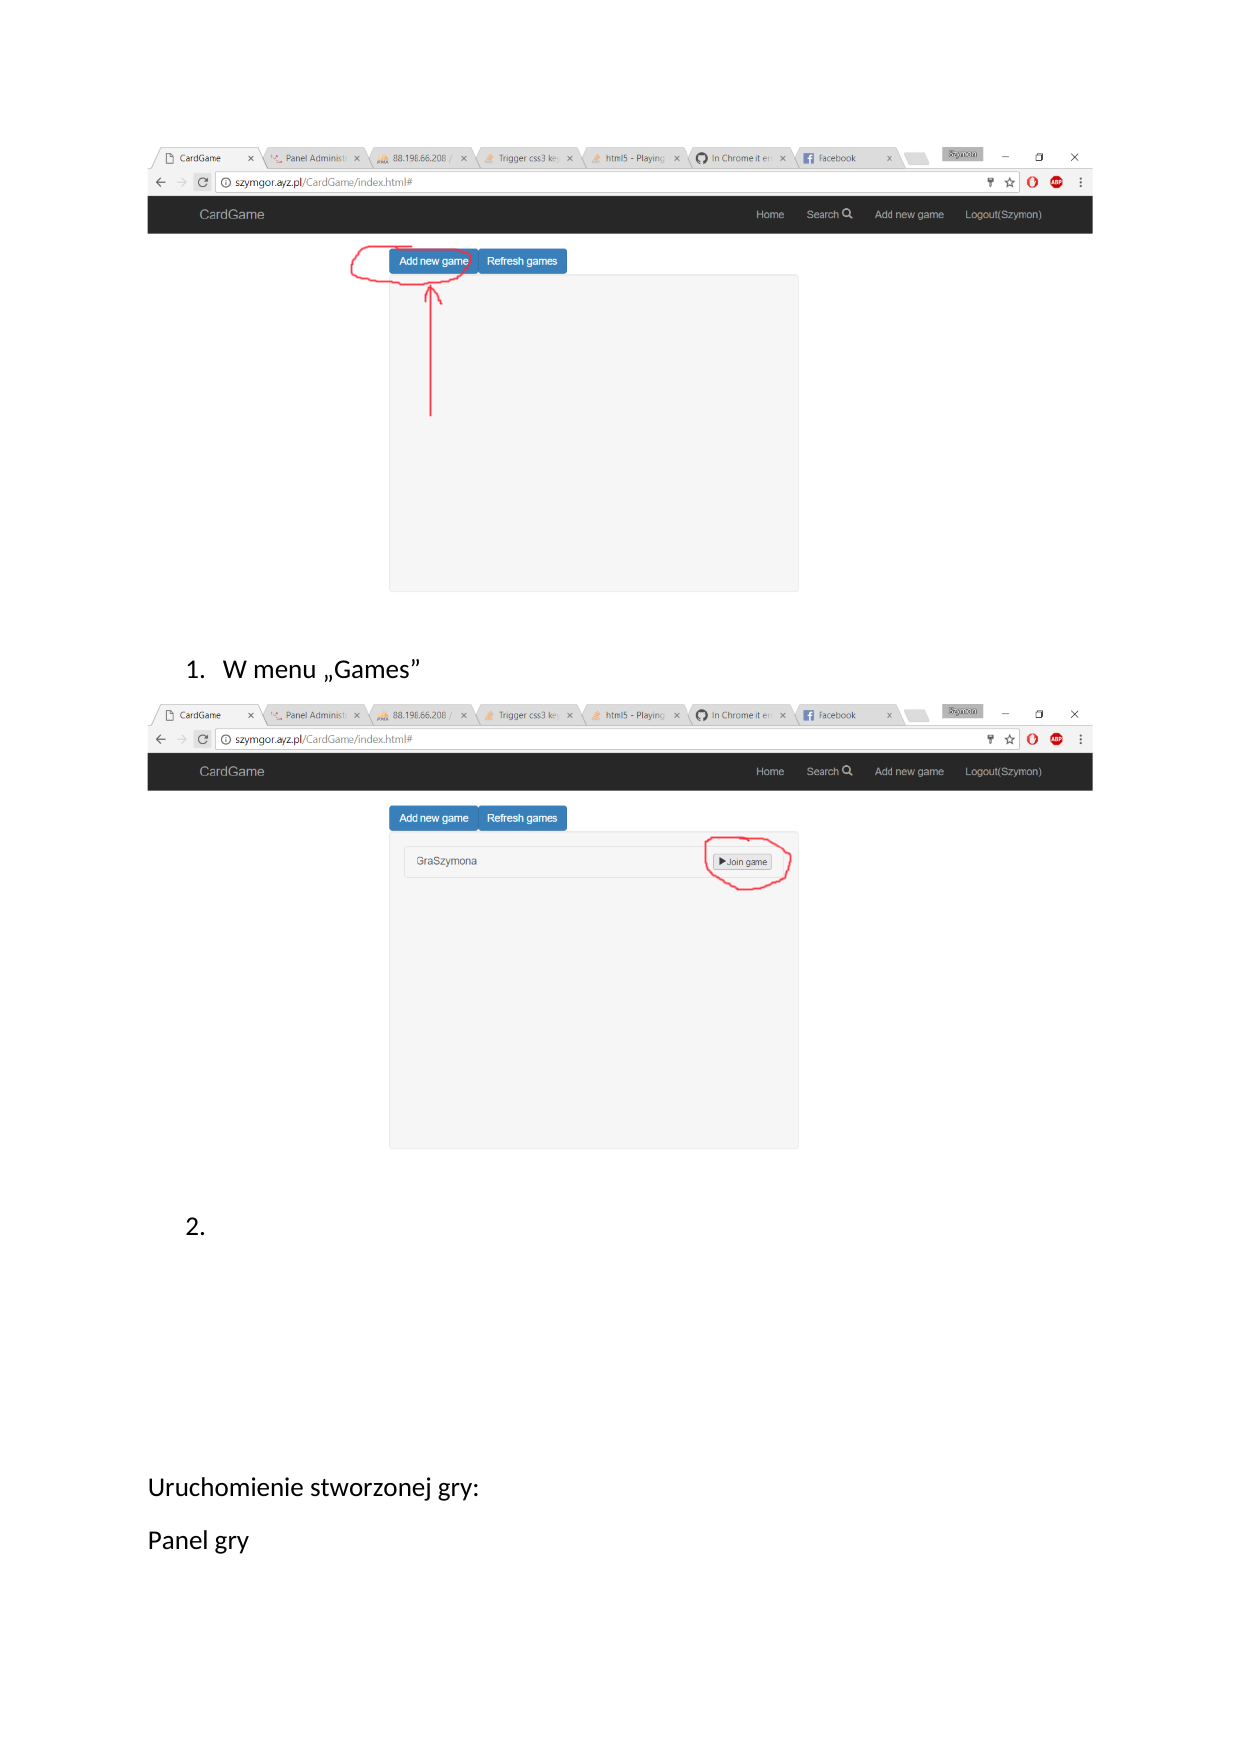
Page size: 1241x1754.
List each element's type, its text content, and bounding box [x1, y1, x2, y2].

text Panel gry [148, 1523, 1093, 1556]
list W menu „Games” [185, 650, 1093, 685]
picture [147, 147, 1093, 650]
picture [147, 704, 1093, 1207]
text Uruchomienie stworzonej gry: [148, 1471, 1093, 1503]
